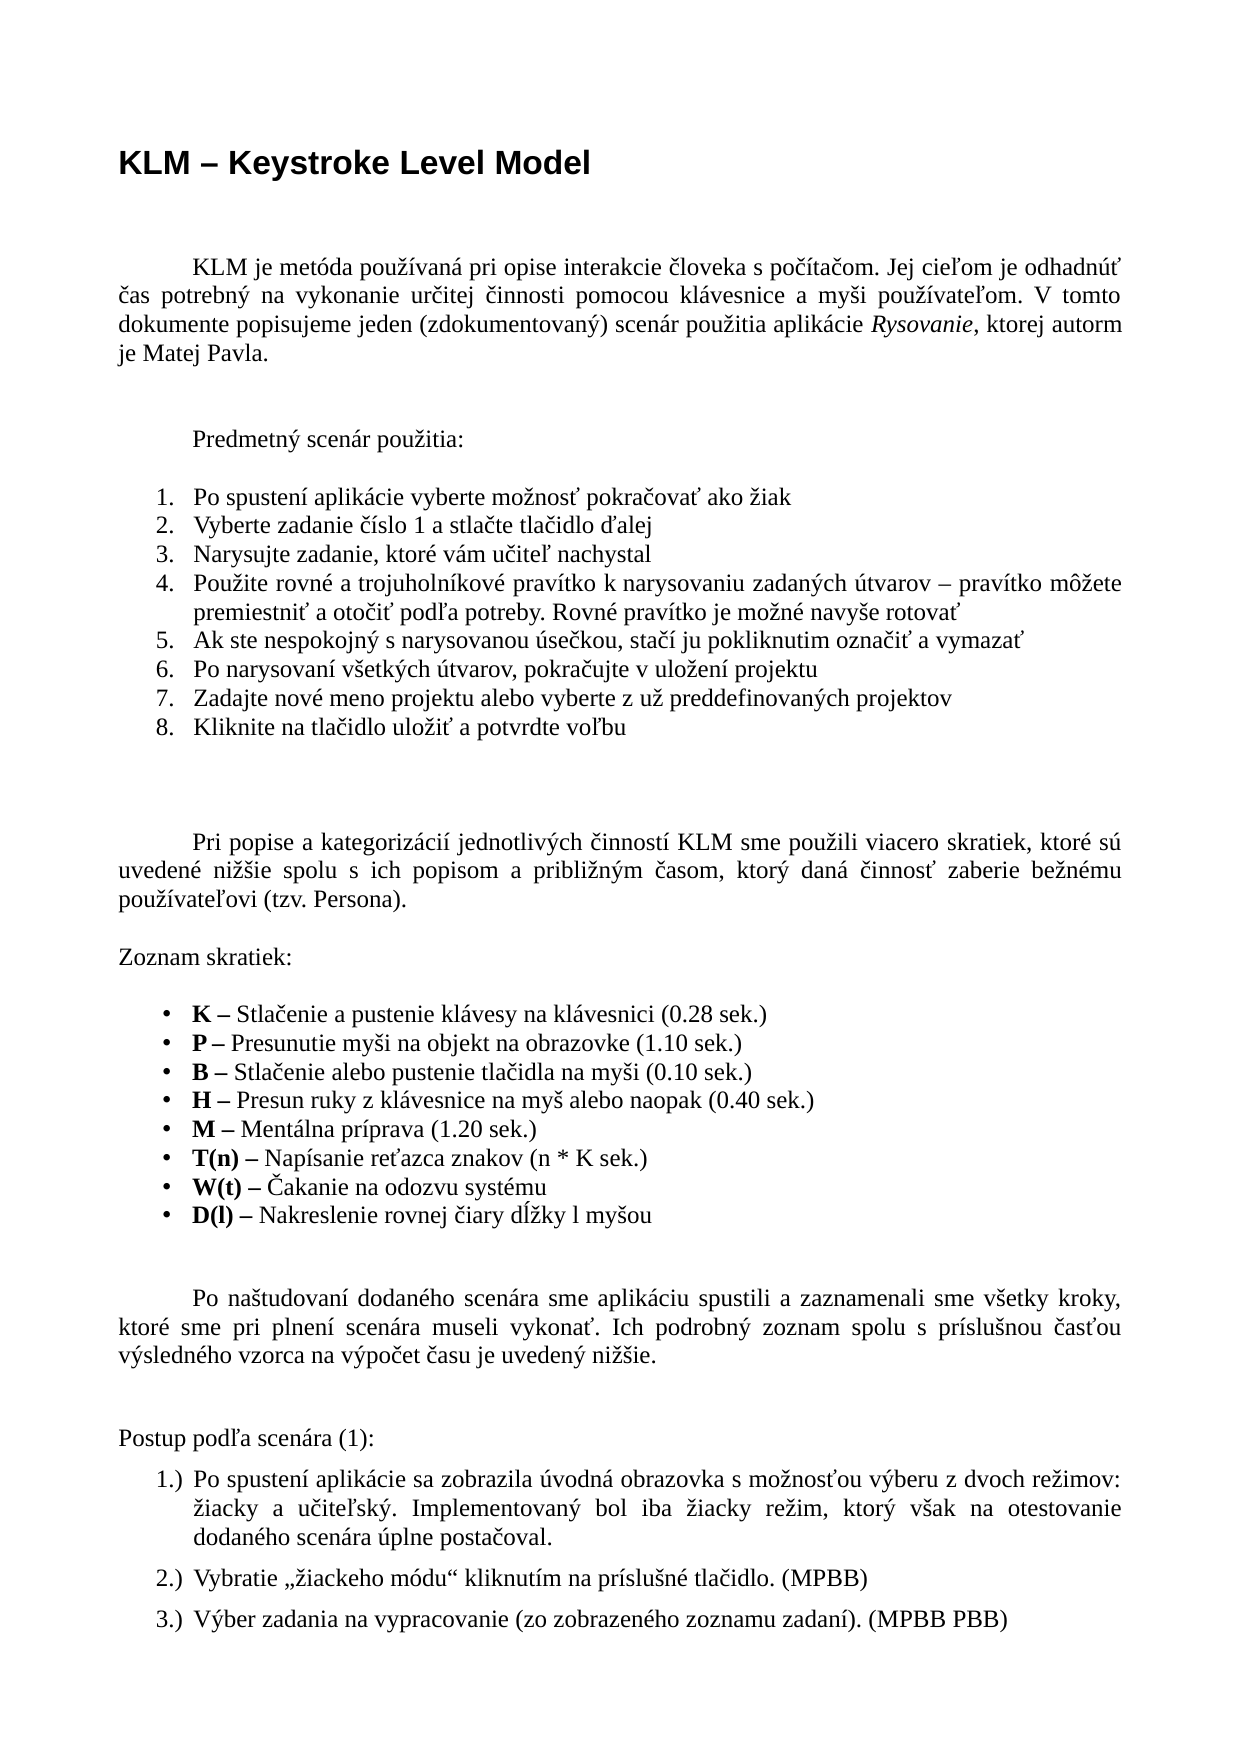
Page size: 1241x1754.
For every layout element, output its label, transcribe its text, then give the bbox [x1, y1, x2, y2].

list Po spustení aplikácie sa zobrazila úvodná obrazovka s možnosťou výberu z dvoch režimov: žiacky a učiteľský. Implementovaný bol iba žiacky režim, ktorý však na otestovanie dodaného scenára úplne postačoval. [156, 1464, 1122, 1551]
text Postup podľa scenára (1): [118, 1423, 1122, 1452]
list Po narysovaní všetkých útvarov, pokračujte v uložení projektu [156, 654, 1122, 683]
list Ak ste nespokojný s narysovanou úsečkou, stačí ju pokliknutim označiť a vymazať [156, 626, 1122, 654]
list D(l) – Nakreslenie rovnej čiary dĺžky l myšou [162, 1201, 1122, 1229]
text Zoznam skratiek: [118, 942, 1122, 971]
list M – Mentálna príprava (1.20 sek.) [162, 1114, 1122, 1143]
list B – Stlačenie alebo pustenie tlačidla na myši (0.10 sek.) [162, 1057, 1122, 1086]
text Predmetný scenár použitia: [118, 424, 1122, 453]
list H – Presun ruky z klávesnice na myš alebo naopak (0.40 sek.) [162, 1086, 1122, 1114]
list Vybratie „žiackeho módu“ kliknutím na príslušné tlačidlo. (MPBB) [156, 1563, 1122, 1592]
subtitle KLM – Keystroke Level Model [118, 143, 1122, 182]
list Použite rovné a trojuholníkové pravítko k narysovaniu zadaných útvarov – pravítko môžete premiestniť a otočiť podľa potreby. Rovné pravítko je možné navyše rotovať [156, 568, 1122, 626]
list Výber zadania na vypracovanie (zo zobrazeného zoznamu zadaní). (MPBB PBB) [156, 1604, 1122, 1633]
list Vyberte zadanie číslo 1 a stlačte tlačidlo ďalej [156, 511, 1122, 539]
list P – Presunutie myši na objekt na obrazovke (1.10 sek.) [162, 1028, 1122, 1057]
list K – Stlačenie a pustenie klávesy na klávesnici (0.28 sek.) [162, 999, 1122, 1028]
list W(t) – Čakanie na odozvu systému [162, 1172, 1122, 1201]
text Pri popise a kategorizácií jednotlivých činností KLM sme použili viacero skratiek, ktoré sú uvedené nižšie spolu s ich popisom a približným časom, ktorý daná činnosť zaberie bežnému používateľovi (tzv. Persona). [118, 827, 1122, 913]
list T(n) – Napísanie reťazca znakov (n * K sek.) [162, 1143, 1122, 1172]
text KLM je metóda používaná pri opise interakcie človeka s počítačom. Jej cieľom je odhadnúť čas potrebný na vykonanie určitej činnosti pomocou klávesnice a myši používateľom. V tomto dokumente popisujeme jeden (zdokumentovaný) scenár použitia aplikácie Rysovanie, ktorej autorm je Matej Pavla. [118, 252, 1122, 367]
list Po spustení aplikácie vyberte možnosť pokračovať ako žiak [156, 482, 1122, 511]
list Narysujte zadanie, ktoré vám učiteľ nachystal [156, 539, 1122, 568]
list Zadajte nové meno projektu alebo vyberte z už preddefinovaných projektov [156, 683, 1122, 712]
list Kliknite na tlačidlo uložiť a potvrdte voľbu [156, 712, 1122, 741]
text Po naštudovaní dodaného scenára sme aplikáciu spustili a zaznamenali sme všetky kroky, ktoré sme pri plnení scenára museli vykonať. Ich podrobný zoznam spolu s príslušnou časťou výsledného vzorca na výpočet času je uvedený nižšie. [118, 1283, 1122, 1369]
